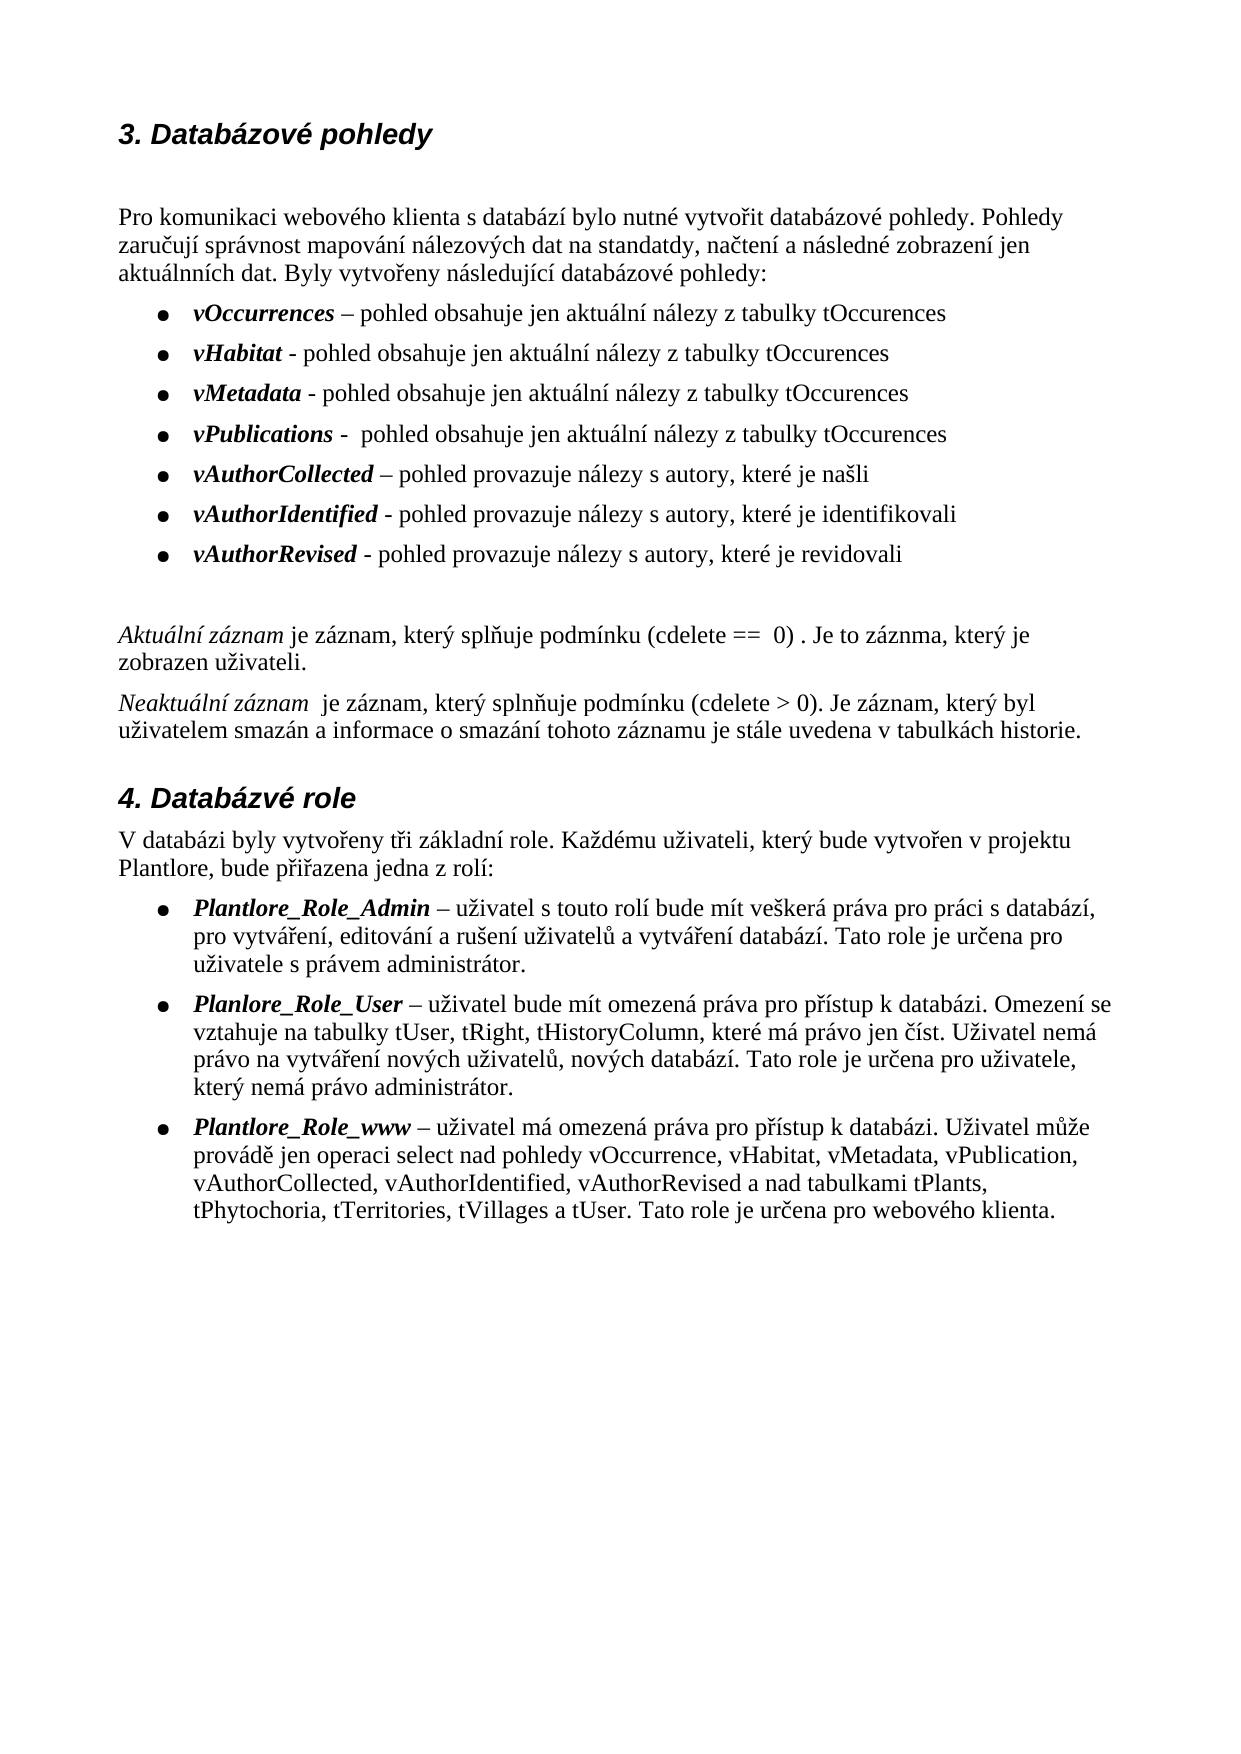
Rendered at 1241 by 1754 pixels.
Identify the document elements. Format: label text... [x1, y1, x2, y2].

text Neaktuální záznam je záznam, který splnňuje podmínku (cdelete > 0). Je záznam, který byl uživatelem smazán a informace o smazání tohoto záznamu je stále uvedena v tabulkách historie. [118, 689, 1122, 744]
list vAuthorIdentified - pohled provazuje nálezy s autory, které je identifikovali [156, 500, 1122, 528]
list Plantlore_Role_www – uživatel má omezená práva pro přístup k databázi. Uživatel může provádě jen operaci select nad pohledy vOccurrence, vHabitat, vMetadata, vPublication, vAuthorCollected, vAuthorIdentified, vAuthorRevised a nad tabulkami tPlants, tPhytochoria, tTerritories, tVillages a tUser. Tato role je určena pro webového klienta. [156, 1113, 1122, 1224]
list vPublications - pohled obsahuje jen aktuální nálezy z tabulky tOccurences [156, 420, 1122, 447]
subtitle 3. Databázové pohledy [118, 118, 1122, 151]
list vOccurrences – pohled obsahuje jen aktuální nálezy z tabulky tOccurences [156, 299, 1122, 327]
list Plantlore_Role_Admin – uživatel s touto rolí bude mít veškerá práva pro práci s databází, pro vytváření, editování a rušení uživatelů a vytváření databází. Tato role je určena pro uživatele s právem administrátor. [156, 894, 1122, 978]
list vMetadata - pohled obsahuje jen aktuální nálezy z tabulky tOccurences [156, 379, 1122, 407]
text Aktuální záznam je záznam, který splňuje podmínku (cdelete == 0) . Je to záznma, který je zobrazen uživateli. [118, 621, 1122, 676]
text Pro komunikaci webového klienta s databází bylo nutné vytvořit databázové pohledy. Pohledy zaručují správnost mapování nálezových dat na standatdy, načtení a následné zobrazení jen aktuálnních dat. Byly vytvořeny následující databázové pohledy: [118, 203, 1122, 287]
list vAuthorRevised - pohled provazuje nálezy s autory, které je revidovali [156, 540, 1122, 568]
list vHabitat - pohled obsahuje jen aktuální nálezy z tabulky tOccurences [156, 339, 1122, 367]
subtitle 4. Databázvé role [118, 782, 1122, 814]
list vAuthorCollected – pohled provazuje nálezy s autory, které je našli [156, 460, 1122, 488]
text V databázi byly vytvořeny tři základní role. Každému uživateli, který bude vytvořen v projektu Plantlore, bude přiřazena jedna z rolí: [118, 827, 1122, 882]
list Planlore_Role_User – uživatel bude mít omezená práva pro přístup k databázi. Omezení se vztahuje na tabulky tUser, tRight, tHistoryColumn, které má právo jen číst. Uživatel nemá právo na vytváření nových uživatelů, nových databází. Tato role je určena pro uživatele, který nemá právo administrátor. [156, 990, 1122, 1101]
